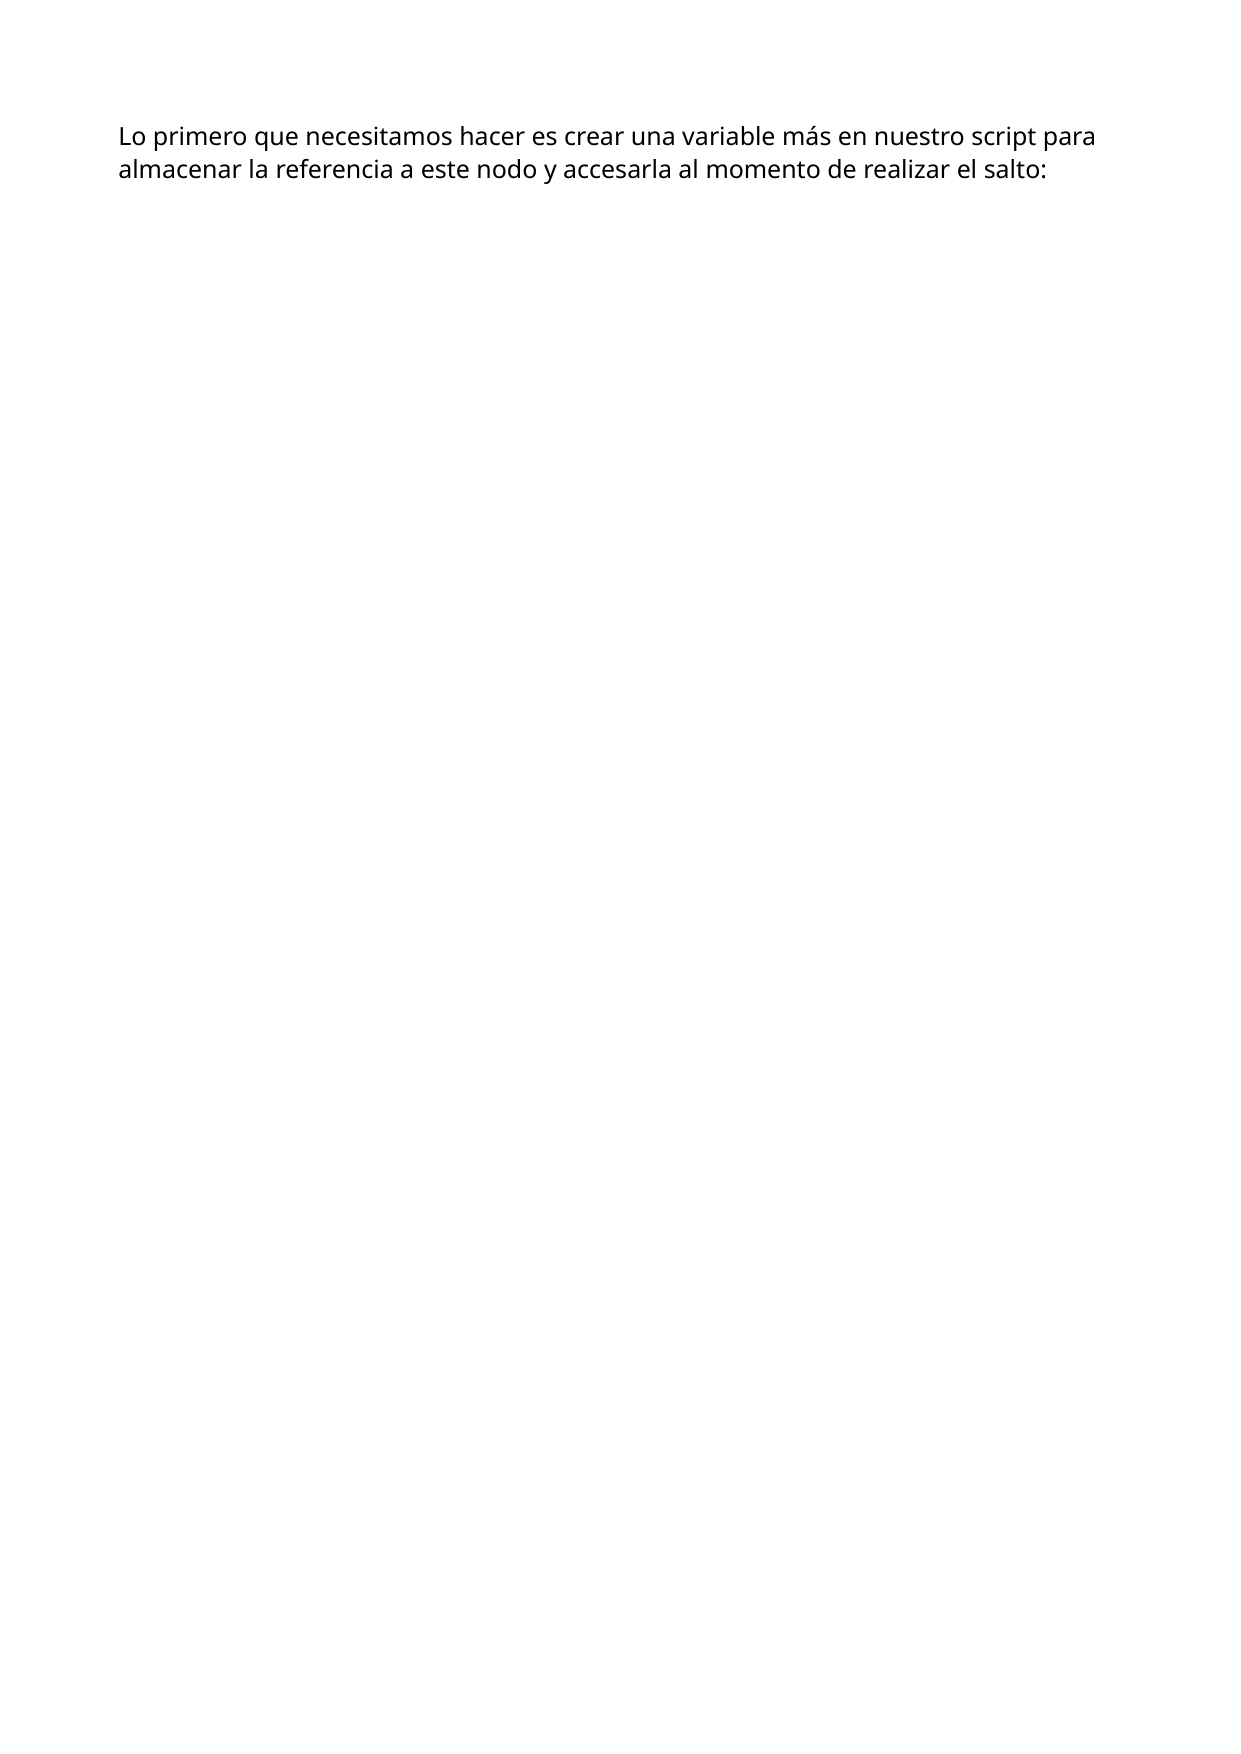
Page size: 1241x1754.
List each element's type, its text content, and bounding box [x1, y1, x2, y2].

text Lo primero que necesitamos hacer es crear una variable más en nuestro script para almacenar la referencia a este nodo y accesarla al momento de realizar el salto: [118, 118, 1122, 186]
